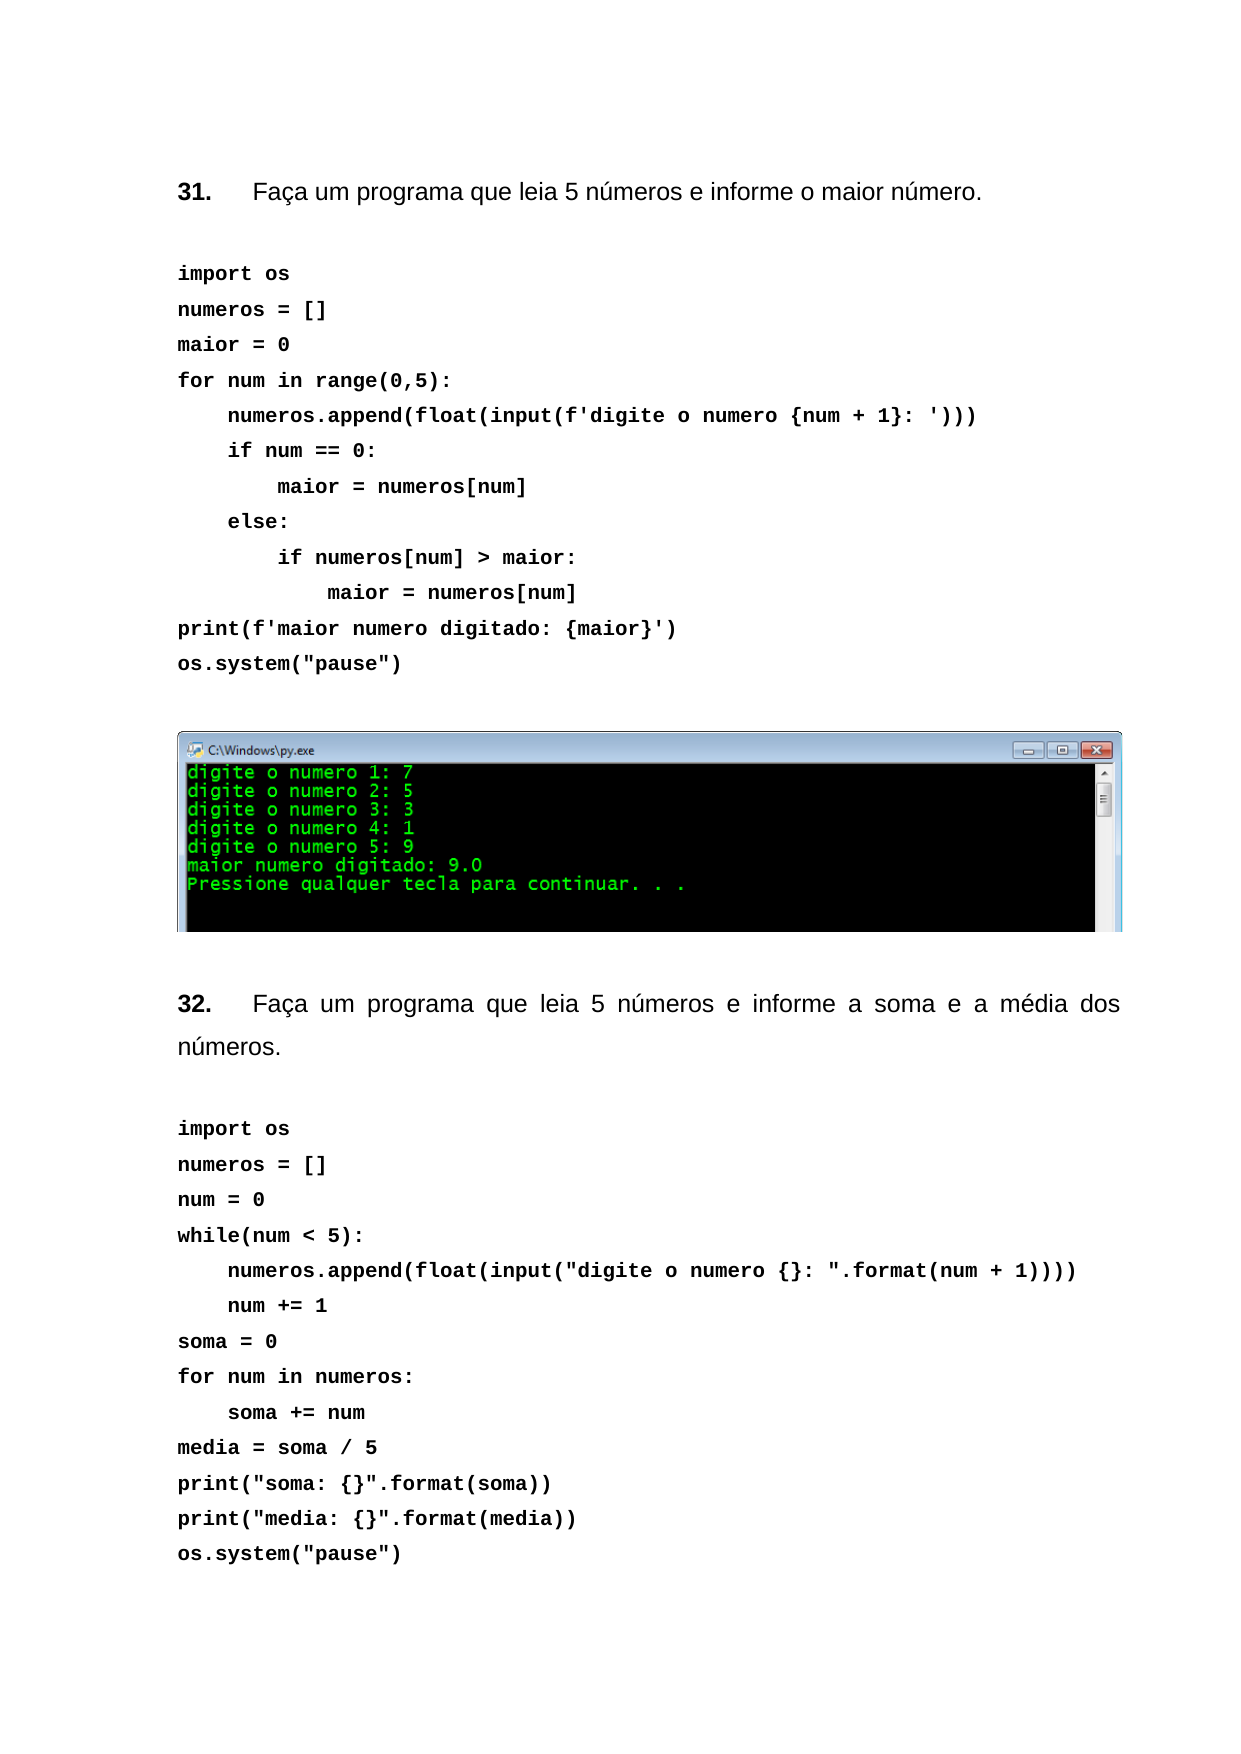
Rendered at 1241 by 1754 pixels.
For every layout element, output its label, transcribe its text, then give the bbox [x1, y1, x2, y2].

picture [177, 731, 1123, 932]
text print("soma: {}".format(soma)) [177, 1472, 1122, 1496]
text if num == 0: [177, 441, 1122, 464]
text import os [177, 1118, 1122, 1142]
text soma += num [177, 1402, 1122, 1425]
list Faça um programa que leia 5 números e informe a soma e a média dos números. [177, 989, 1122, 1061]
text maior = 0 [177, 334, 1122, 358]
text import os [177, 263, 1122, 287]
text print("media: {}".format(media)) [177, 1508, 1122, 1532]
list Faça um programa que leia 5 números e informe o maior número. [177, 177, 1122, 206]
text while(num < 5): [177, 1224, 1122, 1248]
text os.system("pause") [177, 653, 1122, 677]
text numeros.append(float(input(f'digite o numero {num + 1}: '))) [177, 405, 1122, 429]
text numeros.append(float(input("digite o numero {}: ".format(num + 1)))) [177, 1260, 1122, 1284]
text maior = numeros[num] [177, 582, 1122, 606]
text numeros = [] [177, 299, 1122, 322]
text for num in range(0,5): [177, 370, 1122, 393]
text num += 1 [177, 1295, 1122, 1319]
text else: [177, 511, 1122, 535]
text os.system("pause") [177, 1543, 1122, 1567]
text maior = numeros[num] [177, 476, 1122, 499]
text for num in numeros: [177, 1366, 1122, 1390]
text num = 0 [177, 1189, 1122, 1213]
text if numeros[num] > maior: [177, 547, 1122, 570]
text soma = 0 [177, 1331, 1122, 1354]
text numeros = [] [177, 1154, 1122, 1177]
text print(f'maior numero digitado: {maior}') [177, 618, 1122, 641]
text media = soma / 5 [177, 1437, 1122, 1461]
